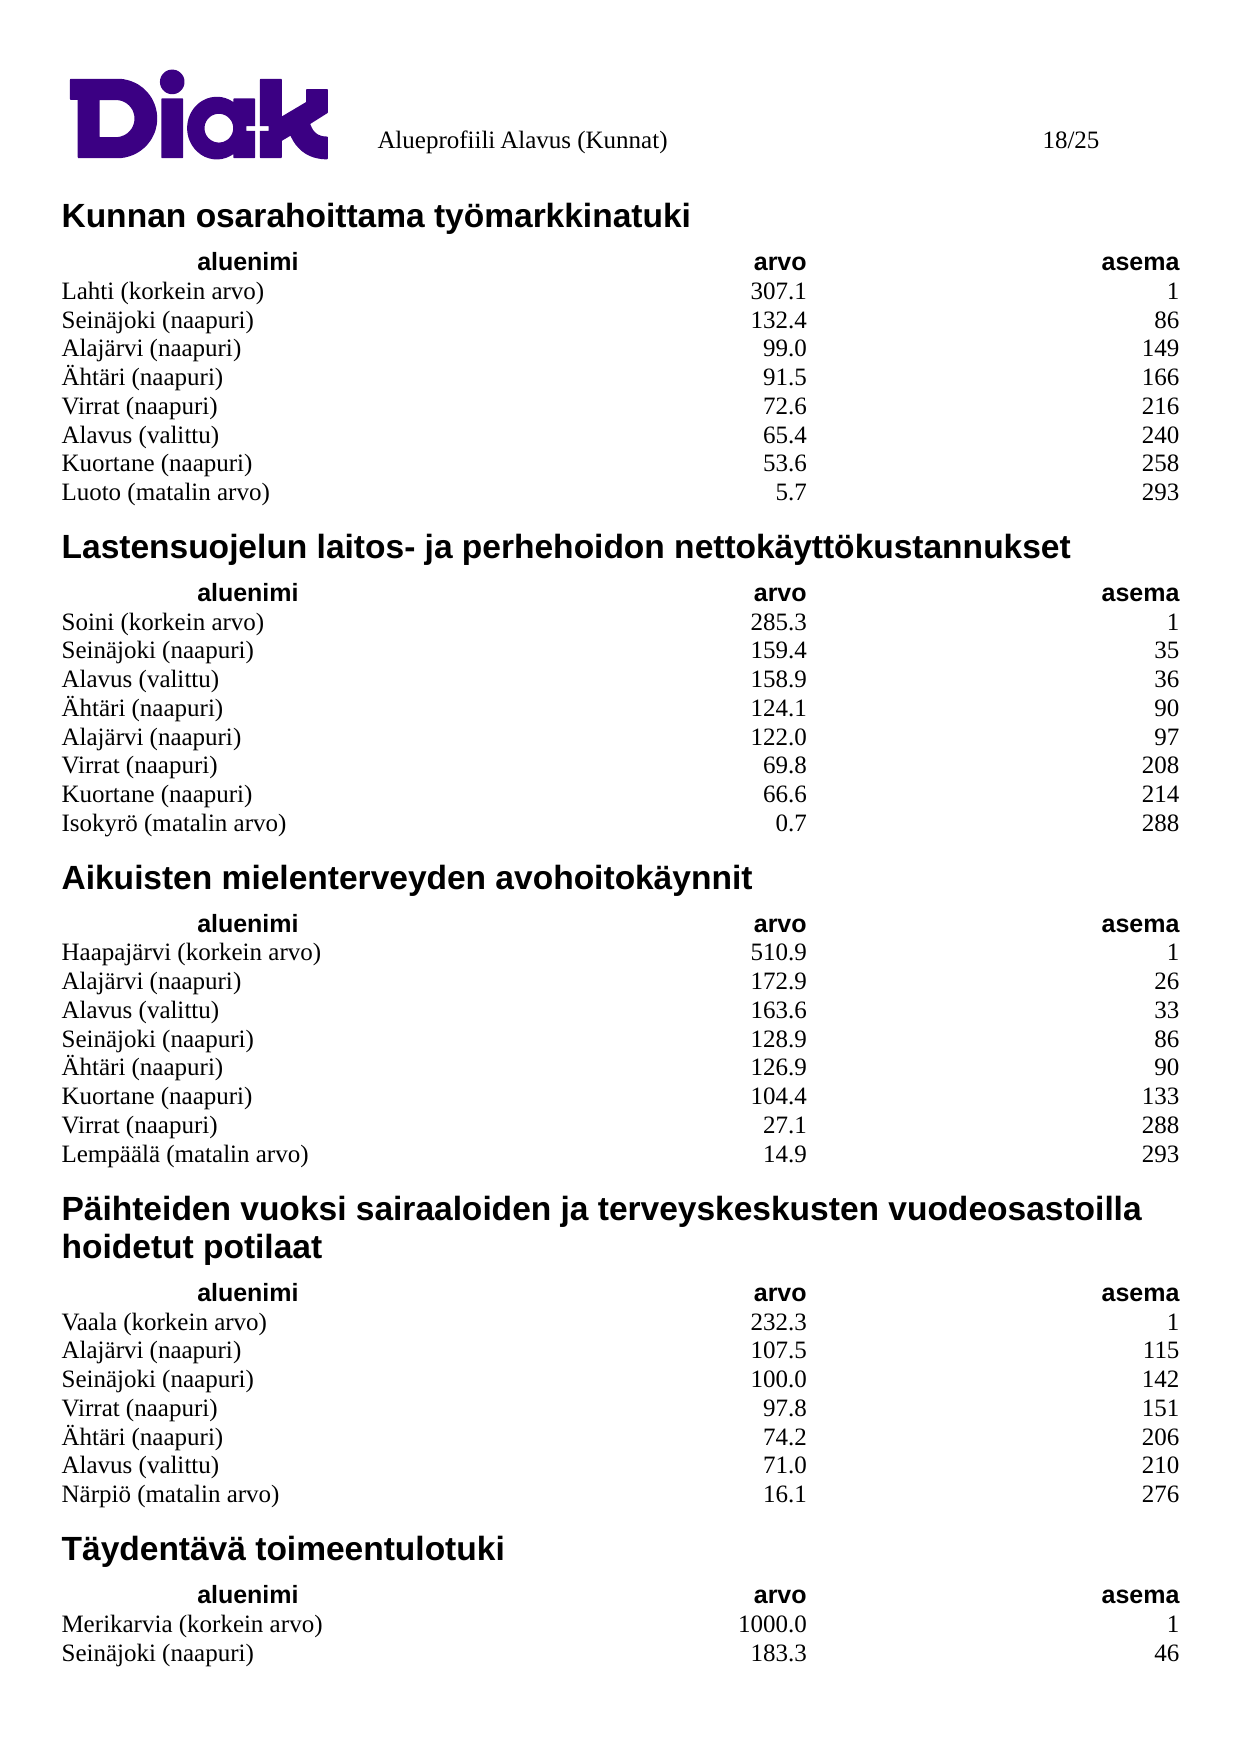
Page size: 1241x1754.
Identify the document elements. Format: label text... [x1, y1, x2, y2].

table_cell 69.8 [434, 751, 806, 779]
table_cell 36 [806, 664, 1179, 693]
table_cell 240 [806, 420, 1179, 448]
table_cell 1 [806, 1609, 1179, 1638]
table_cell 1 [806, 607, 1179, 636]
table_cell 122.0 [434, 722, 806, 751]
table_cell 172.9 [434, 966, 806, 995]
table_cell Soini (korkein arvo) [61, 607, 434, 636]
table_cell Ähtäri (naapuri) [61, 1053, 434, 1081]
table_cell Seinäjoki (naapuri) [61, 1364, 434, 1393]
table_cell Närpiö (matalin arvo) [61, 1479, 434, 1508]
table_header aluenimi [61, 247, 434, 276]
table_cell 214 [806, 779, 1179, 808]
table_cell 1 [806, 1307, 1179, 1336]
table_cell Lahti (korkein arvo) [61, 276, 434, 305]
table_cell 91.5 [434, 362, 806, 391]
table_cell 14.9 [434, 1139, 806, 1167]
table_cell 26 [806, 966, 1179, 995]
table_cell Alavus (valittu) [61, 995, 434, 1024]
table_cell 86 [806, 305, 1179, 333]
table_cell Alajärvi (naapuri) [61, 334, 434, 362]
table_header asema [806, 1580, 1179, 1609]
table_cell Virrat (naapuri) [61, 391, 434, 420]
table_cell 1 [806, 938, 1179, 966]
table_header asema [806, 1278, 1179, 1307]
table_cell 288 [806, 1110, 1179, 1139]
table_cell 46 [806, 1638, 1179, 1666]
table_cell 128.9 [434, 1024, 806, 1052]
table_cell Vaala (korkein arvo) [61, 1307, 434, 1336]
table_header aluenimi [61, 1580, 434, 1609]
table_cell Kuortane (naapuri) [61, 449, 434, 477]
table_header asema [806, 578, 1179, 607]
table_cell 1 [806, 276, 1179, 305]
table_cell Ähtäri (naapuri) [61, 362, 434, 391]
table_header aluenimi [61, 578, 434, 607]
table_cell Virrat (naapuri) [61, 1110, 434, 1139]
table_cell 132.4 [434, 305, 806, 333]
table_cell 90 [806, 1053, 1179, 1081]
table_cell 232.3 [434, 1307, 806, 1336]
table_cell Alajärvi (naapuri) [61, 722, 434, 751]
table_cell 72.6 [434, 391, 806, 420]
table_cell Ähtäri (naapuri) [61, 1422, 434, 1451]
table_cell Alavus (valittu) [61, 420, 434, 448]
table_cell 0.7 [434, 808, 806, 837]
subtitle Lastensuojelun laitos- ja perhehoidon nettokäyttökustannukset [61, 527, 1179, 566]
table_cell Ähtäri (naapuri) [61, 693, 434, 722]
table_header arvo [434, 247, 806, 276]
table_cell 107.5 [434, 1336, 806, 1364]
table_cell 183.3 [434, 1638, 806, 1666]
table_cell 99.0 [434, 334, 806, 362]
table_cell 163.6 [434, 995, 806, 1024]
table_header arvo [434, 909, 806, 937]
table_cell Alavus (valittu) [61, 1451, 434, 1479]
table_header arvo [434, 1278, 806, 1307]
table_cell 206 [806, 1422, 1179, 1451]
table_cell Merikarvia (korkein arvo) [61, 1609, 434, 1638]
table_cell 53.6 [434, 449, 806, 477]
table_cell 258 [806, 449, 1179, 477]
table_header arvo [434, 578, 806, 607]
table_cell 166 [806, 362, 1179, 391]
table_cell 216 [806, 391, 1179, 420]
table_cell Seinäjoki (naapuri) [61, 636, 434, 664]
table_cell Haapajärvi (korkein arvo) [61, 938, 434, 966]
table_cell Virrat (naapuri) [61, 1393, 434, 1422]
table_cell Kuortane (naapuri) [61, 1081, 434, 1110]
table_cell 159.4 [434, 636, 806, 664]
table_cell 74.2 [434, 1422, 806, 1451]
table_cell 65.4 [434, 420, 806, 448]
table_cell 151 [806, 1393, 1179, 1422]
table_cell 66.6 [434, 779, 806, 808]
table_cell 210 [806, 1451, 1179, 1479]
table_cell 158.9 [434, 664, 806, 693]
table_cell 293 [806, 477, 1179, 506]
table_cell Kuortane (naapuri) [61, 779, 434, 808]
table_cell Virrat (naapuri) [61, 751, 434, 779]
table_cell 307.1 [434, 276, 806, 305]
table_header aluenimi [61, 909, 434, 937]
table_cell 149 [806, 334, 1179, 362]
table_cell 126.9 [434, 1053, 806, 1081]
table_cell 33 [806, 995, 1179, 1024]
table_cell Alavus (valittu) [61, 664, 434, 693]
table_cell 288 [806, 808, 1179, 837]
table_cell 293 [806, 1139, 1179, 1167]
subtitle Täydentävä toimeentulotuki [61, 1529, 1179, 1568]
table_cell 285.3 [434, 607, 806, 636]
table_cell Seinäjoki (naapuri) [61, 1024, 434, 1052]
table_cell 97.8 [434, 1393, 806, 1422]
table_cell Alajärvi (naapuri) [61, 1336, 434, 1364]
table_cell 16.1 [434, 1479, 806, 1508]
subtitle Aikuisten mielenterveyden avohoitokäynnit [61, 858, 1179, 896]
table_header asema [806, 909, 1179, 937]
table_cell 115 [806, 1336, 1179, 1364]
table_cell 133 [806, 1081, 1179, 1110]
subtitle Kunnan osarahoittama työmarkkinatuki [61, 196, 1179, 235]
table_cell 100.0 [434, 1364, 806, 1393]
subtitle Päihteiden vuoksi sairaaloiden ja terveyskeskusten vuodeosastoilla hoidetut potilaat [61, 1188, 1179, 1266]
table_cell 86 [806, 1024, 1179, 1052]
table_cell 1000.0 [434, 1609, 806, 1638]
table_cell Seinäjoki (naapuri) [61, 1638, 434, 1666]
table_cell Alajärvi (naapuri) [61, 966, 434, 995]
table_cell 276 [806, 1479, 1179, 1508]
table_cell 71.0 [434, 1451, 806, 1479]
table_cell 5.7 [434, 477, 806, 506]
table_cell 97 [806, 722, 1179, 751]
table_cell Seinäjoki (naapuri) [61, 305, 434, 333]
table_cell Luoto (matalin arvo) [61, 477, 434, 506]
table_header aluenimi [61, 1278, 434, 1307]
table_cell Isokyrö (matalin arvo) [61, 808, 434, 837]
table_cell 510.9 [434, 938, 806, 966]
table_header arvo [434, 1580, 806, 1609]
table_cell 142 [806, 1364, 1179, 1393]
table_cell 104.4 [434, 1081, 806, 1110]
table_cell Lempäälä (matalin arvo) [61, 1139, 434, 1167]
table_cell 90 [806, 693, 1179, 722]
table_cell 27.1 [434, 1110, 806, 1139]
table_cell 124.1 [434, 693, 806, 722]
table_header asema [806, 247, 1179, 276]
table_cell 208 [806, 751, 1179, 779]
table_cell 35 [806, 636, 1179, 664]
